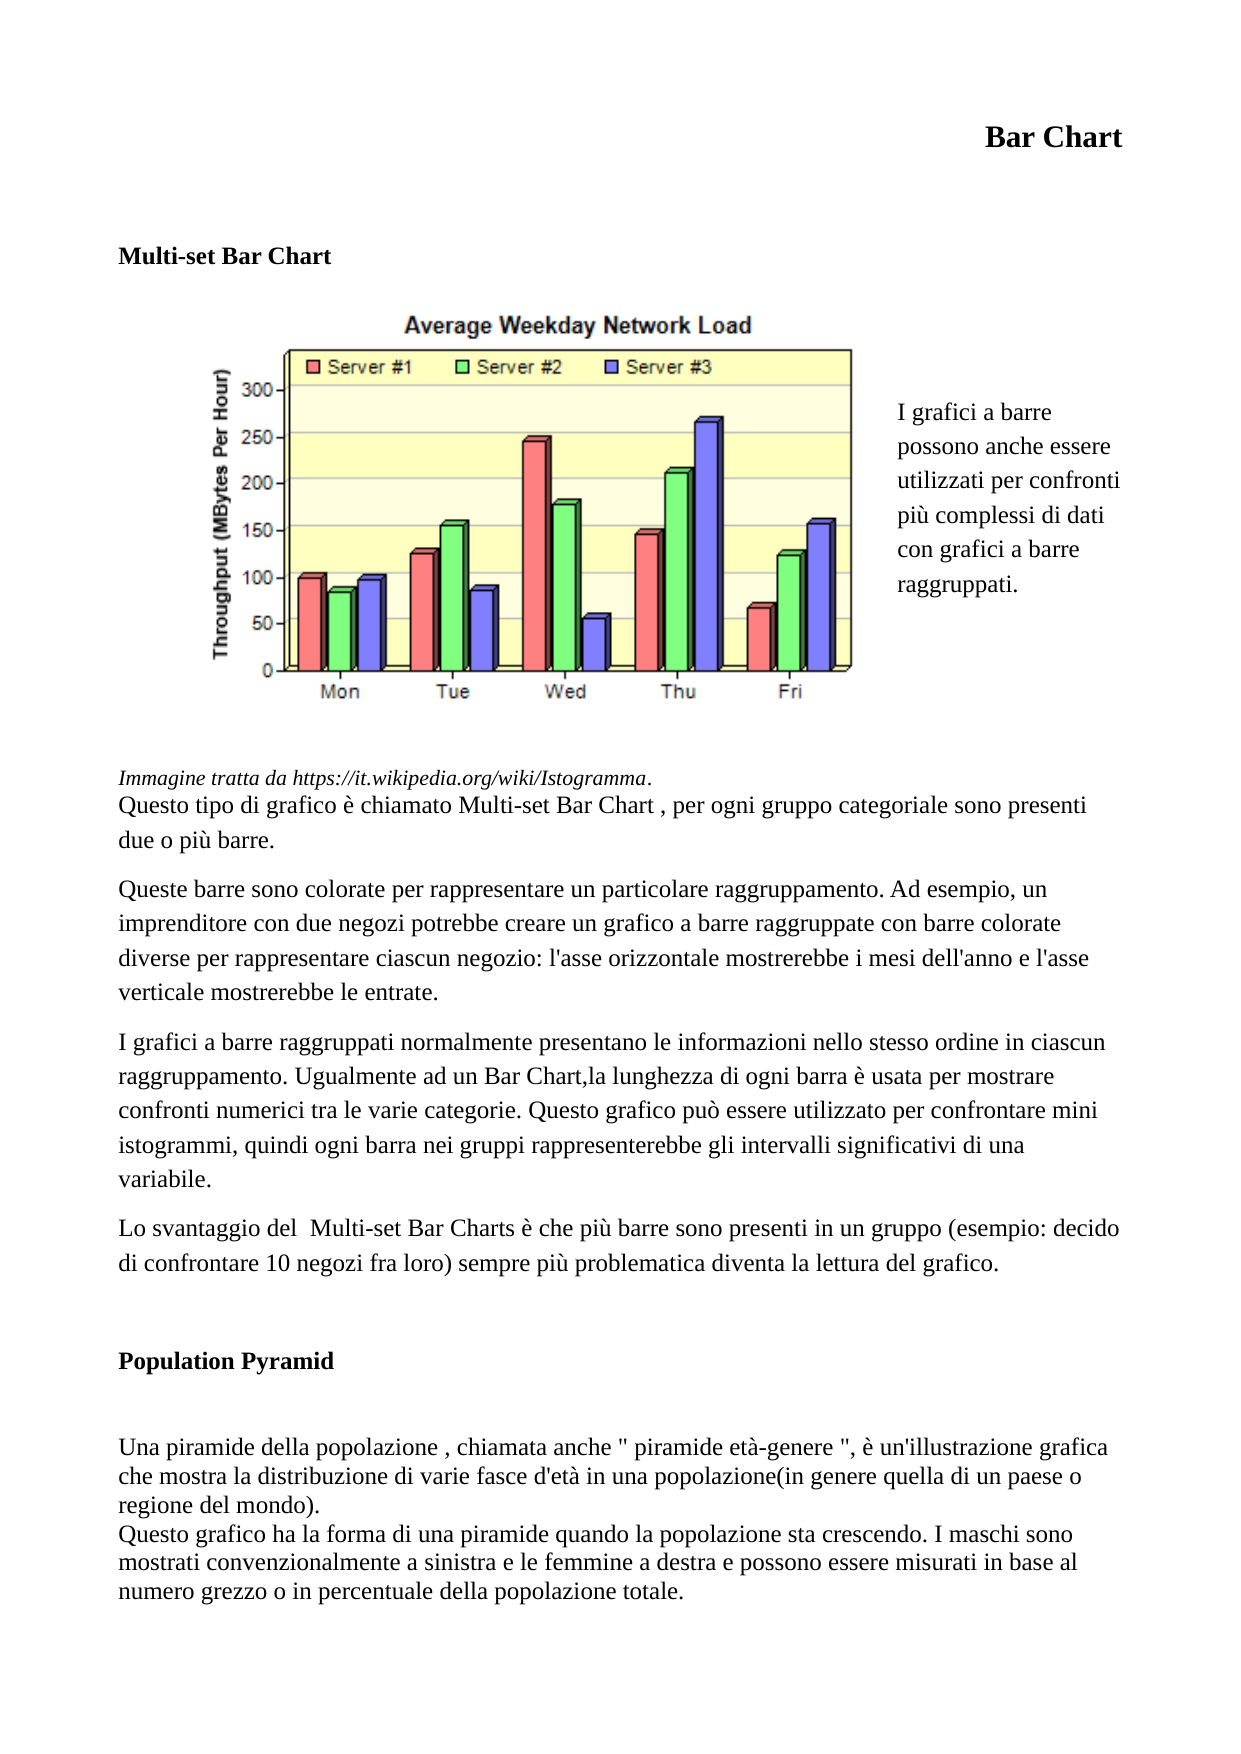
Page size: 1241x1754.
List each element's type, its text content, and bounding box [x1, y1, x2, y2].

picture [196, 311, 898, 732]
text Multi-set Bar Chart [118, 241, 1122, 270]
text Immagine tratta da https://it.wikipedia.org/wiki/Istogramma. [118, 765, 1122, 791]
text Questo grafico ha la forma di una piramide quando la popolazione sta crescendo. I maschi sono mostrati convenzionalmente a sinistra e le femmine a destra e possono essere misurati in base al numero grezzo o in percentuale della popolazione totale. [118, 1519, 1122, 1605]
text [118, 397, 196, 598]
text Una piramide della popolazione , chiamata anche " piramide età-genere ", è un'illustrazione grafica che mostra la distribuzione di varie fasce d'età in una popolazione(in genere quella di un paese o regione del mondo). [118, 1432, 1122, 1519]
text Questo tipo di grafico è chiamato Multi-set Bar Chart , per ogni gruppo categoriale sono presenti due o più barre. [118, 791, 1122, 854]
text I grafici a barre raggruppati normalmente presentano le informazioni nello stesso ordine in ciascun raggruppamento. Ugualmente ad un Bar Chart,la lunghezza di ogni barra è usata per mostrare confronti numerici tra le varie categorie. Questo grafico può essere utilizzato per confrontare mini istogrammi, quindi ogni barra nei gruppi rappresenterebbe gli intervalli significativi di una variabile. [118, 1027, 1122, 1193]
text Lo svantaggio del Multi-set Bar Charts è che più barre sono presenti in un gruppo (esempio: decido di confrontare 10 negozi fra loro) sempre più problematica diventa la lettura del grafico. [118, 1213, 1122, 1277]
text Queste barre sono colorate per rappresentare un particolare raggruppamento. Ad esempio, un imprenditore con due negozi potrebbe creare un grafico a barre raggruppate con barre colorate diverse per rappresentare ciascun negozio: l'asse orizzontale mostrerebbe i mesi dell'anno e l'asse verticale mostrerebbe le entrate. [118, 874, 1122, 1006]
text Population Pyramid [118, 1346, 1122, 1375]
text I grafici a barre possono anche essere utilizzati per confronti più complessi di dati con grafici a barre raggruppati. [898, 397, 1122, 598]
